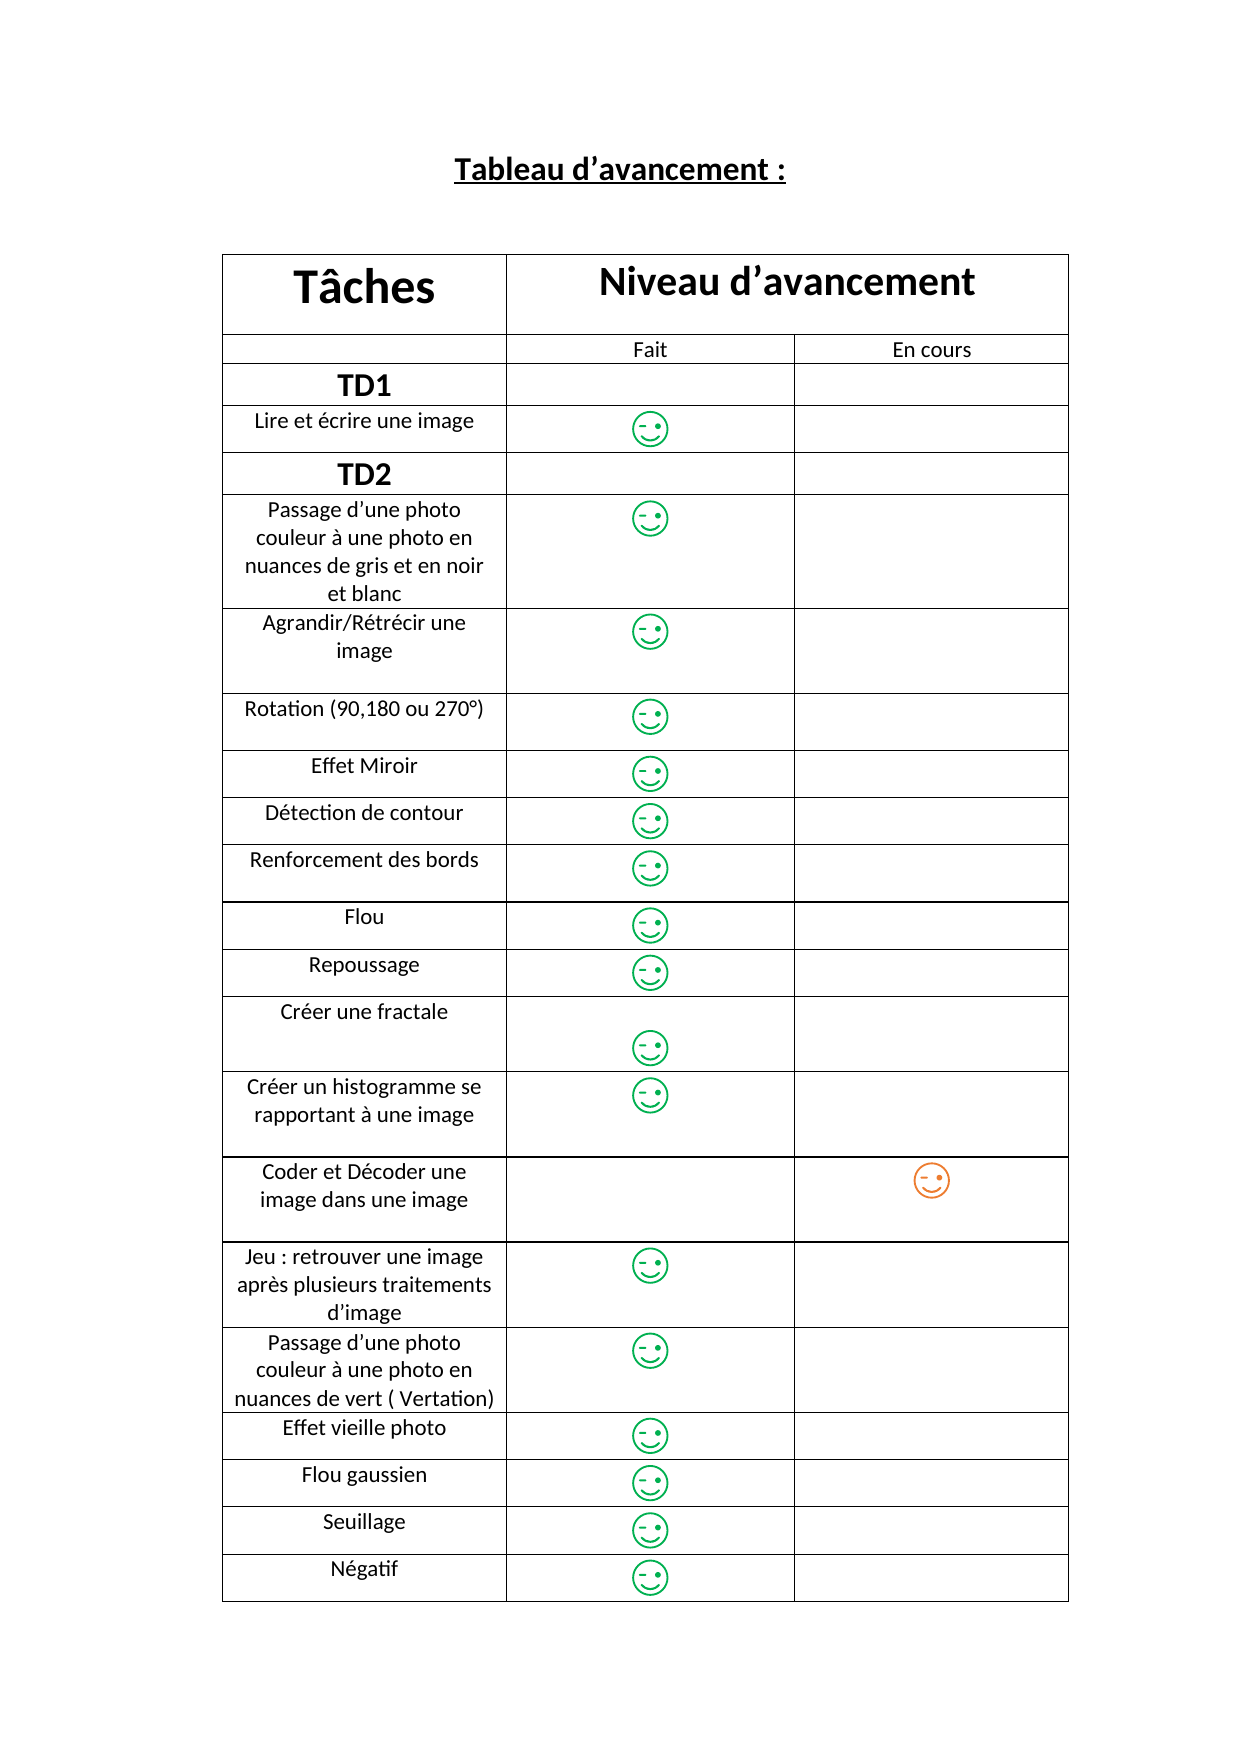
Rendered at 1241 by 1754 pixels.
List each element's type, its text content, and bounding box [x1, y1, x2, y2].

table_cell Passage d’une photo couleur à une photo en nuances de gris et en noir et blanc [223, 495, 506, 607]
table_cell [795, 609, 1068, 693]
table_cell Lire et écrire une image [223, 406, 506, 452]
table_cell [507, 798, 794, 844]
table_cell [795, 1072, 1068, 1156]
table_cell [795, 798, 1068, 844]
table_cell [507, 845, 794, 901]
table_cell [795, 406, 1068, 452]
table_cell Flou [223, 903, 506, 949]
table_cell TD1 [223, 364, 506, 405]
table_cell Coder et Décoder une image dans une image [223, 1158, 506, 1241]
table_cell [507, 453, 794, 494]
table_cell [507, 1460, 794, 1506]
table_cell Effet Miroir [223, 751, 506, 797]
table_cell Seuillage [223, 1507, 506, 1553]
table_cell [795, 694, 1068, 750]
table_cell [507, 406, 794, 452]
table_cell [507, 997, 794, 1071]
table_cell [795, 1507, 1068, 1553]
table_cell Rotation (90,180 ou 270°) [223, 694, 506, 750]
table_cell [795, 845, 1068, 901]
table_cell Agrandir/Rétrécir une image [223, 609, 506, 693]
table_cell TD2 [223, 453, 506, 494]
table_cell Fait [507, 335, 794, 363]
table_cell [795, 950, 1068, 996]
table_cell [507, 1555, 794, 1601]
table_cell [507, 1413, 794, 1459]
table_header Niveau d’avancement [507, 255, 1068, 334]
table_cell [507, 694, 794, 750]
table_cell [507, 609, 794, 693]
table_cell [507, 364, 794, 405]
table_cell Renforcement des bords [223, 845, 506, 901]
table_cell [507, 903, 794, 949]
table_cell Flou gaussien [223, 1460, 506, 1506]
table_cell Créer un histogramme se rapportant à une image [223, 1072, 506, 1156]
table_cell [795, 1243, 1068, 1327]
table_cell [507, 1072, 794, 1156]
table_cell [795, 1328, 1068, 1412]
table_cell [795, 364, 1068, 405]
table_cell [223, 335, 506, 363]
table_cell [795, 751, 1068, 797]
table_cell [795, 903, 1068, 949]
text Tableau d’avancement : [148, 148, 1093, 188]
table_cell Passage d’une photo couleur à une photo en nuances de vert ( Vertation) [223, 1328, 506, 1412]
table_cell Négatif [223, 1555, 506, 1601]
table_cell [795, 997, 1068, 1071]
table_cell [795, 1158, 1068, 1241]
table_cell Repoussage [223, 950, 506, 996]
table_cell [795, 495, 1068, 607]
table_header Tâches [223, 255, 506, 334]
table_cell En cours [795, 335, 1068, 363]
table_cell [507, 495, 794, 607]
table_cell Détection de contour [223, 798, 506, 844]
table_cell [795, 1413, 1068, 1459]
table_cell [507, 751, 794, 797]
table_cell [507, 1243, 794, 1327]
table_cell [507, 950, 794, 996]
table_cell [795, 453, 1068, 494]
table_cell Effet vieille photo [223, 1413, 506, 1459]
table_cell [795, 1555, 1068, 1601]
table_cell [507, 1507, 794, 1553]
table_cell [507, 1328, 794, 1412]
table_cell [507, 1158, 794, 1241]
table_cell Créer une fractale [223, 997, 506, 1071]
table_cell Jeu : retrouver une image après plusieurs traitements d’image [223, 1243, 506, 1327]
table_cell [795, 1460, 1068, 1506]
